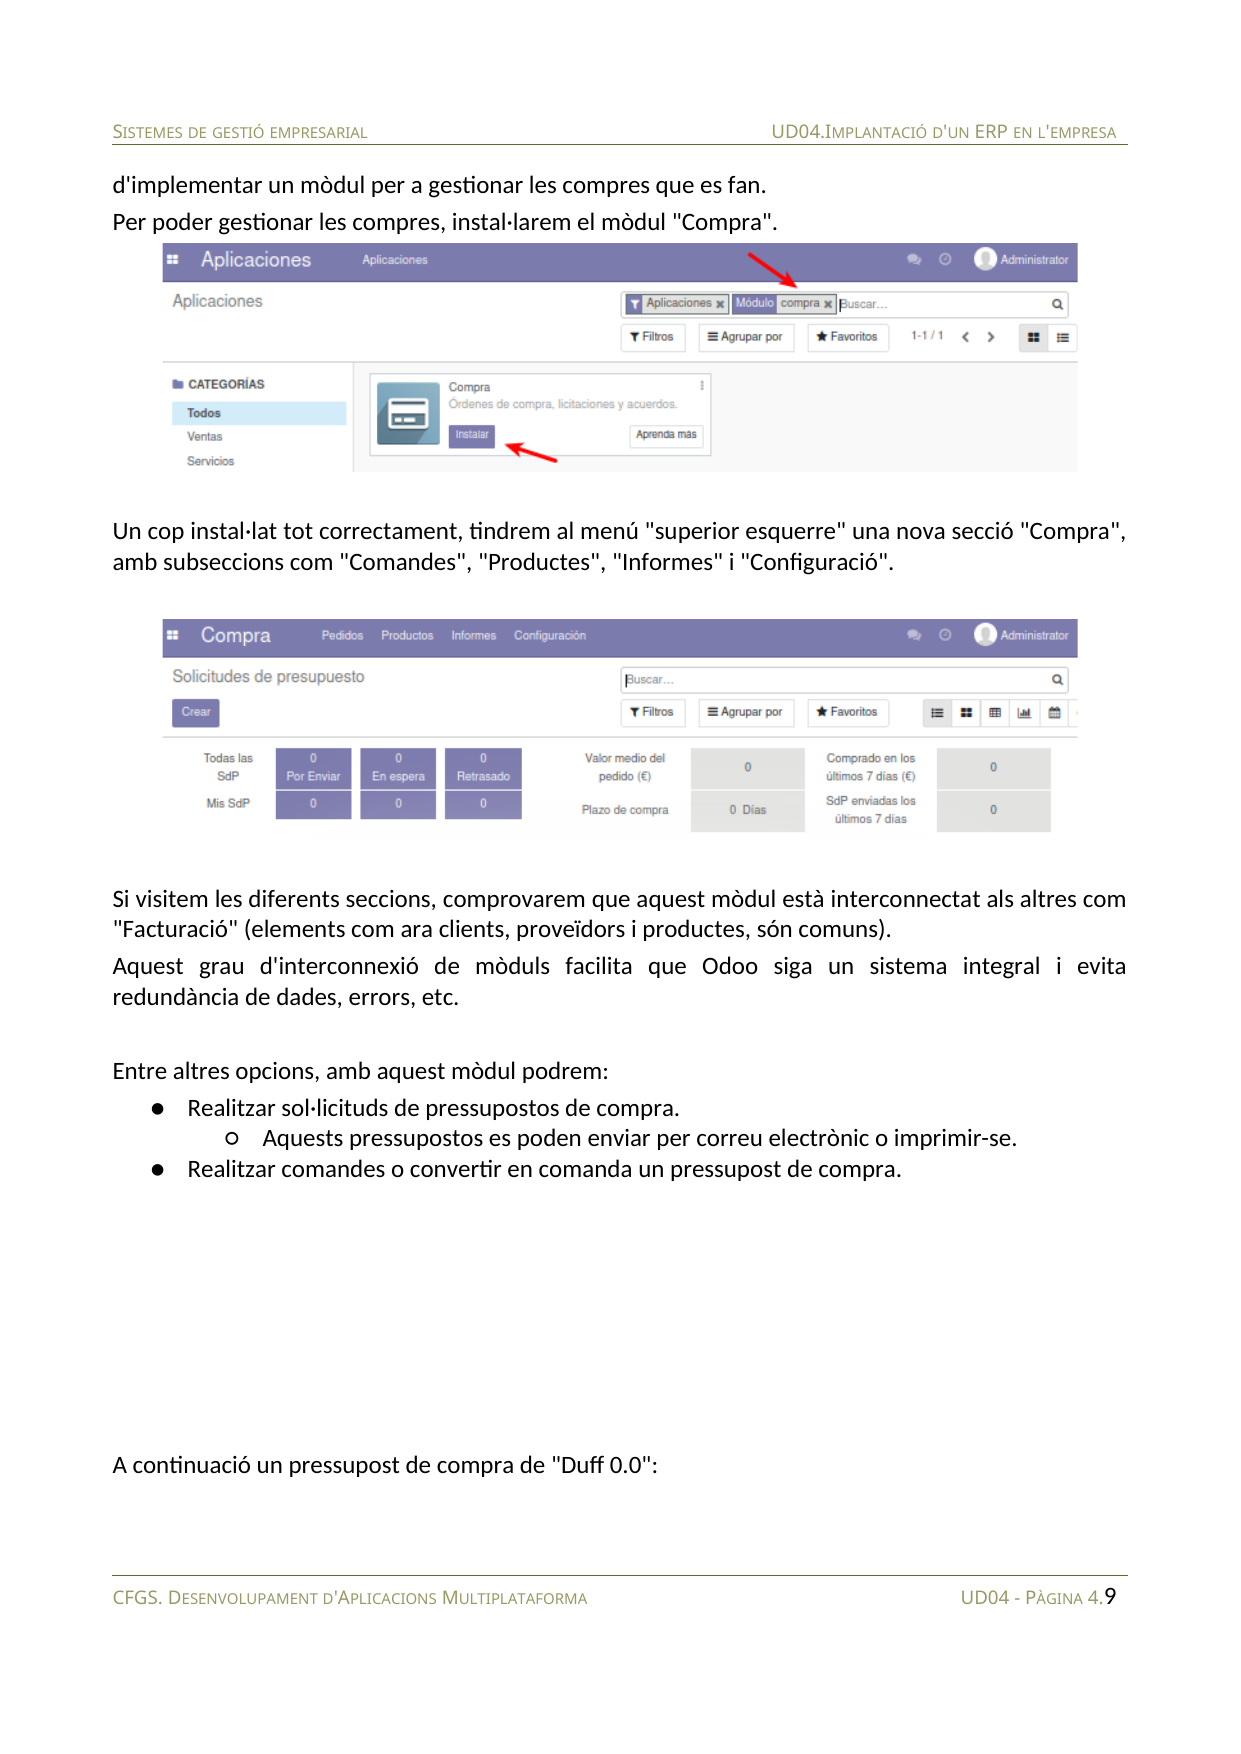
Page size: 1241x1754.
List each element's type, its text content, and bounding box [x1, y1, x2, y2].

text Per poder gestionar les compres, instal·larem el mòdul "Compra". [112, 206, 1128, 237]
picture [162, 243, 1078, 472]
text Aquest grau d'interconnexió de mòduls facilita que Odoo siga un sistema integral i evita redundància de dades, errors, etc. [112, 950, 1128, 1011]
picture [162, 619, 1078, 840]
list Realitzar comandes o convertir en comanda un pressupost de compra. [150, 1153, 1128, 1183]
list Aquests pressupostos es poden enviar per correu electrònic o imprimir-se. [225, 1122, 1128, 1153]
text Entre altres opcions, amb aquest mòdul podrem: [112, 1055, 1128, 1085]
list Realitzar sol·licituds de pressupostos de compra. [150, 1092, 1128, 1122]
text Si visitem les diferents seccions, comprovarem que aquest mòdul està interconnectat als altres com "Facturació" (elements com ara clients, proveïdors i productes, són comuns). [112, 883, 1128, 944]
text A continuació un pressupost de compra de "Duff 0.0": [112, 1449, 1128, 1479]
text Un cop instal·lat tot correctament, tindrem al menú "superior esquerre" una nova secció "Compra", amb subseccions com "Comandes", "Productes", "Informes" i "Configuració". [112, 515, 1128, 576]
text d'implementar un mòdul per a gestionar les compres que es fan. [112, 169, 1128, 199]
